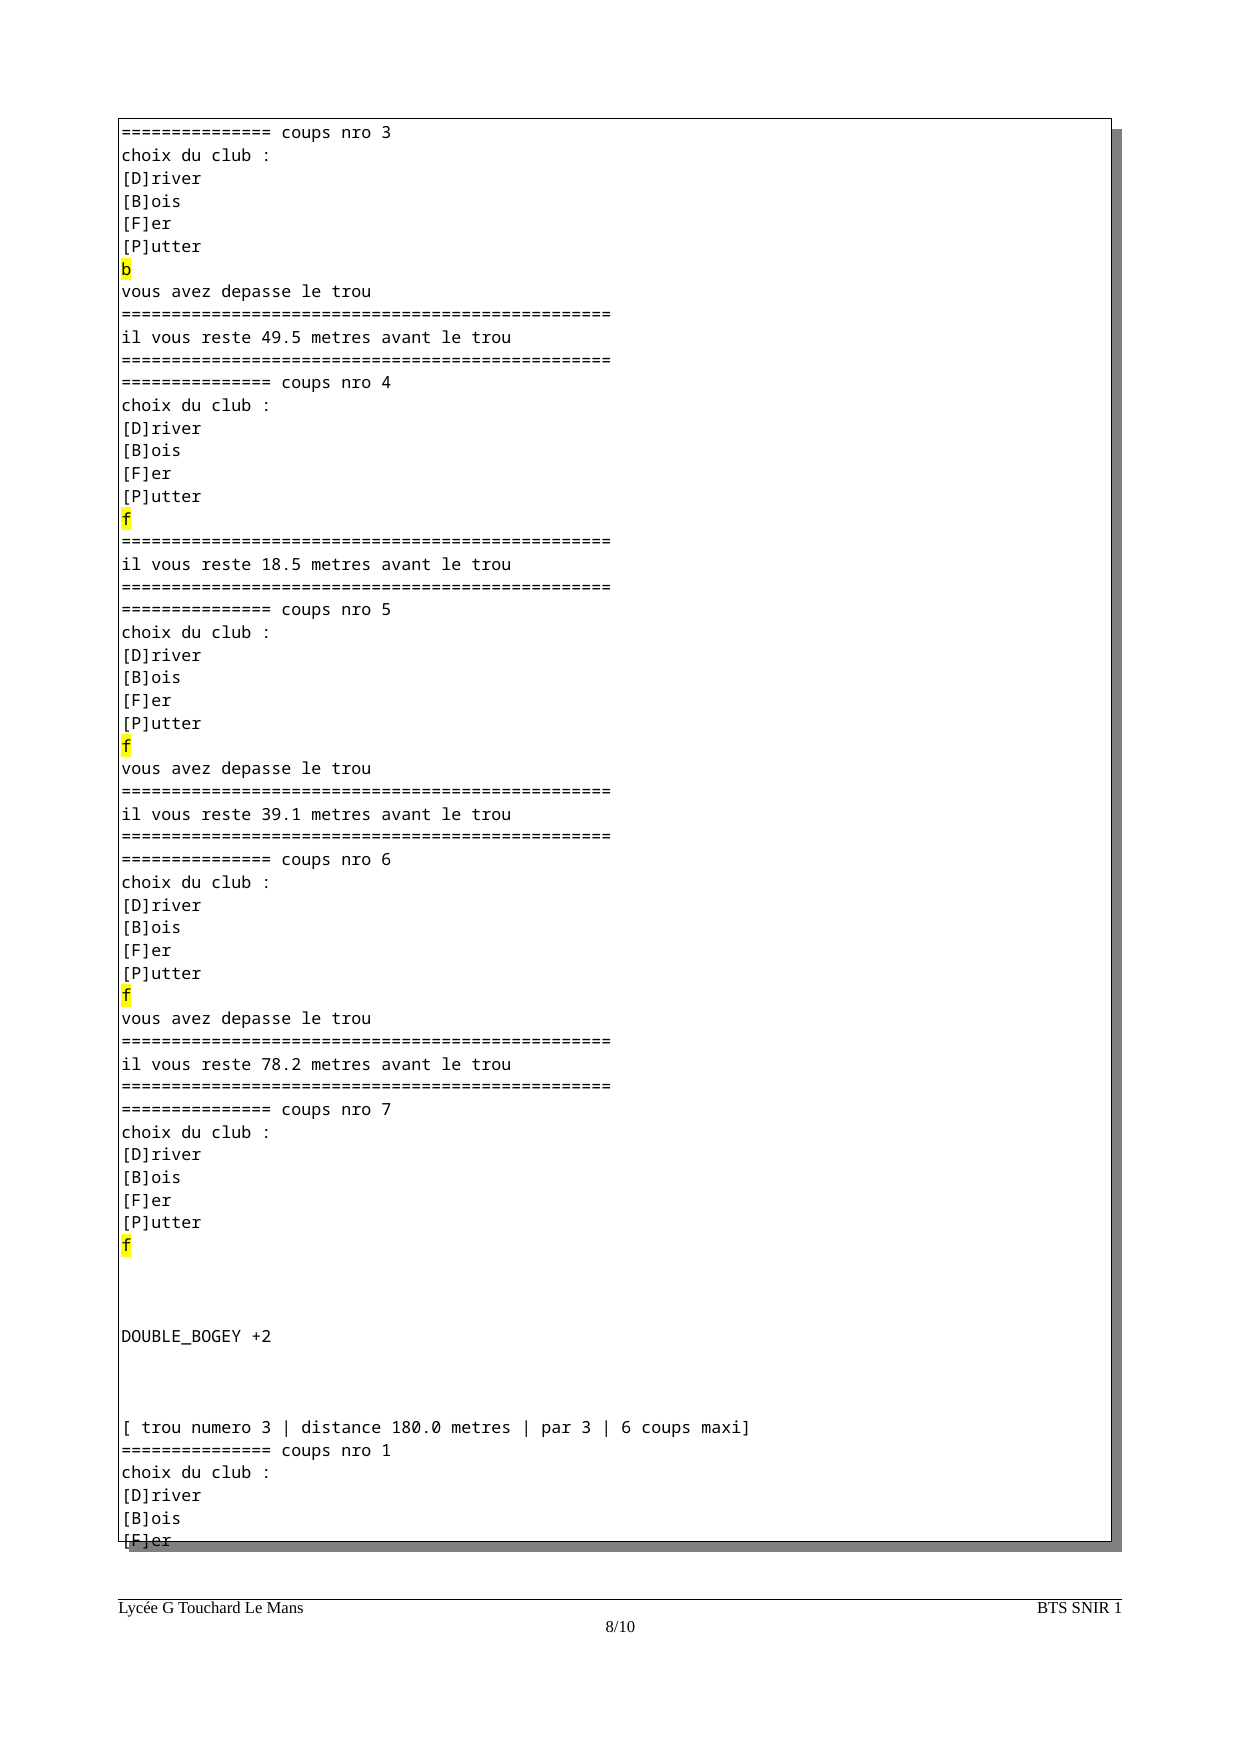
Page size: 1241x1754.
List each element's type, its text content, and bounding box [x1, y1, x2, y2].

text [P]utter [119, 232, 1111, 254]
text choix du club : [119, 618, 1111, 640]
text [F]er [119, 686, 1111, 708]
text DOUBLE_BOGEY +2 [119, 1322, 1111, 1347]
text =============== coups nro 4 [119, 368, 1111, 391]
text [P]utter [119, 1208, 1111, 1231]
text [F]er [119, 1185, 1111, 1208]
text [D]river [119, 1481, 1111, 1503]
text [B]ois [119, 186, 1111, 209]
text choix du club : [119, 1458, 1111, 1481]
text vous avez depasse le trou [119, 1004, 1111, 1026]
text [D]river [119, 890, 1111, 913]
text =============== coups nro 1 [119, 1435, 1111, 1458]
text [ trou numero 3 | distance 180.0 metres | par 3 | 6 coups maxi] [119, 1412, 1111, 1435]
text vous avez depasse le trou [119, 277, 1111, 300]
text f [119, 981, 1111, 1004]
text [D]river [119, 1140, 1111, 1163]
text [B]ois [119, 436, 1111, 459]
text [F]er [119, 209, 1111, 232]
text =============== coups nro 5 [119, 595, 1111, 618]
text choix du club : [119, 1117, 1111, 1140]
text ================================================= [119, 1026, 1111, 1049]
text [D]river [119, 413, 1111, 436]
text ================================================= [119, 822, 1111, 845]
text ================================================= [119, 527, 1111, 549]
text [B]ois [119, 663, 1111, 686]
text il vous reste 78.2 metres avant le trou [119, 1049, 1111, 1072]
text f [119, 504, 1111, 527]
text =============== coups nro 6 [119, 845, 1111, 867]
text [F]er [119, 936, 1111, 958]
text [P]utter [119, 958, 1111, 981]
text ================================================= [119, 345, 1111, 368]
text [B]ois [119, 913, 1111, 936]
text f [119, 1231, 1111, 1257]
text =============== coups nro 3 [119, 119, 1111, 141]
text f [119, 731, 1111, 754]
text il vous reste 39.1 metres avant le trou [119, 799, 1111, 822]
text vous avez depasse le trou [119, 754, 1111, 777]
text choix du club : [119, 391, 1111, 413]
text ================================================= [119, 777, 1111, 799]
text [B]ois [119, 1503, 1111, 1526]
text ================================================= [119, 1072, 1111, 1094]
text il vous reste 49.5 metres avant le trou [119, 322, 1111, 345]
text b [119, 254, 1111, 277]
text choix du club : [119, 141, 1111, 163]
text [B]ois [119, 1163, 1111, 1185]
text [F]er [119, 459, 1111, 481]
text ================================================= [119, 300, 1111, 322]
text il vous reste 18.5 metres avant le trou [119, 549, 1111, 572]
text [F]er [118, 1542, 129, 1552]
text choix du club : [119, 867, 1111, 890]
text [F]er [119, 1526, 1111, 1541]
text [D]river [119, 163, 1111, 186]
text [P]utter [119, 481, 1111, 504]
text [D]river [119, 640, 1111, 663]
text [P]utter [119, 708, 1111, 731]
text =============== coups nro 7 [119, 1094, 1111, 1117]
text ================================================= [119, 572, 1111, 595]
